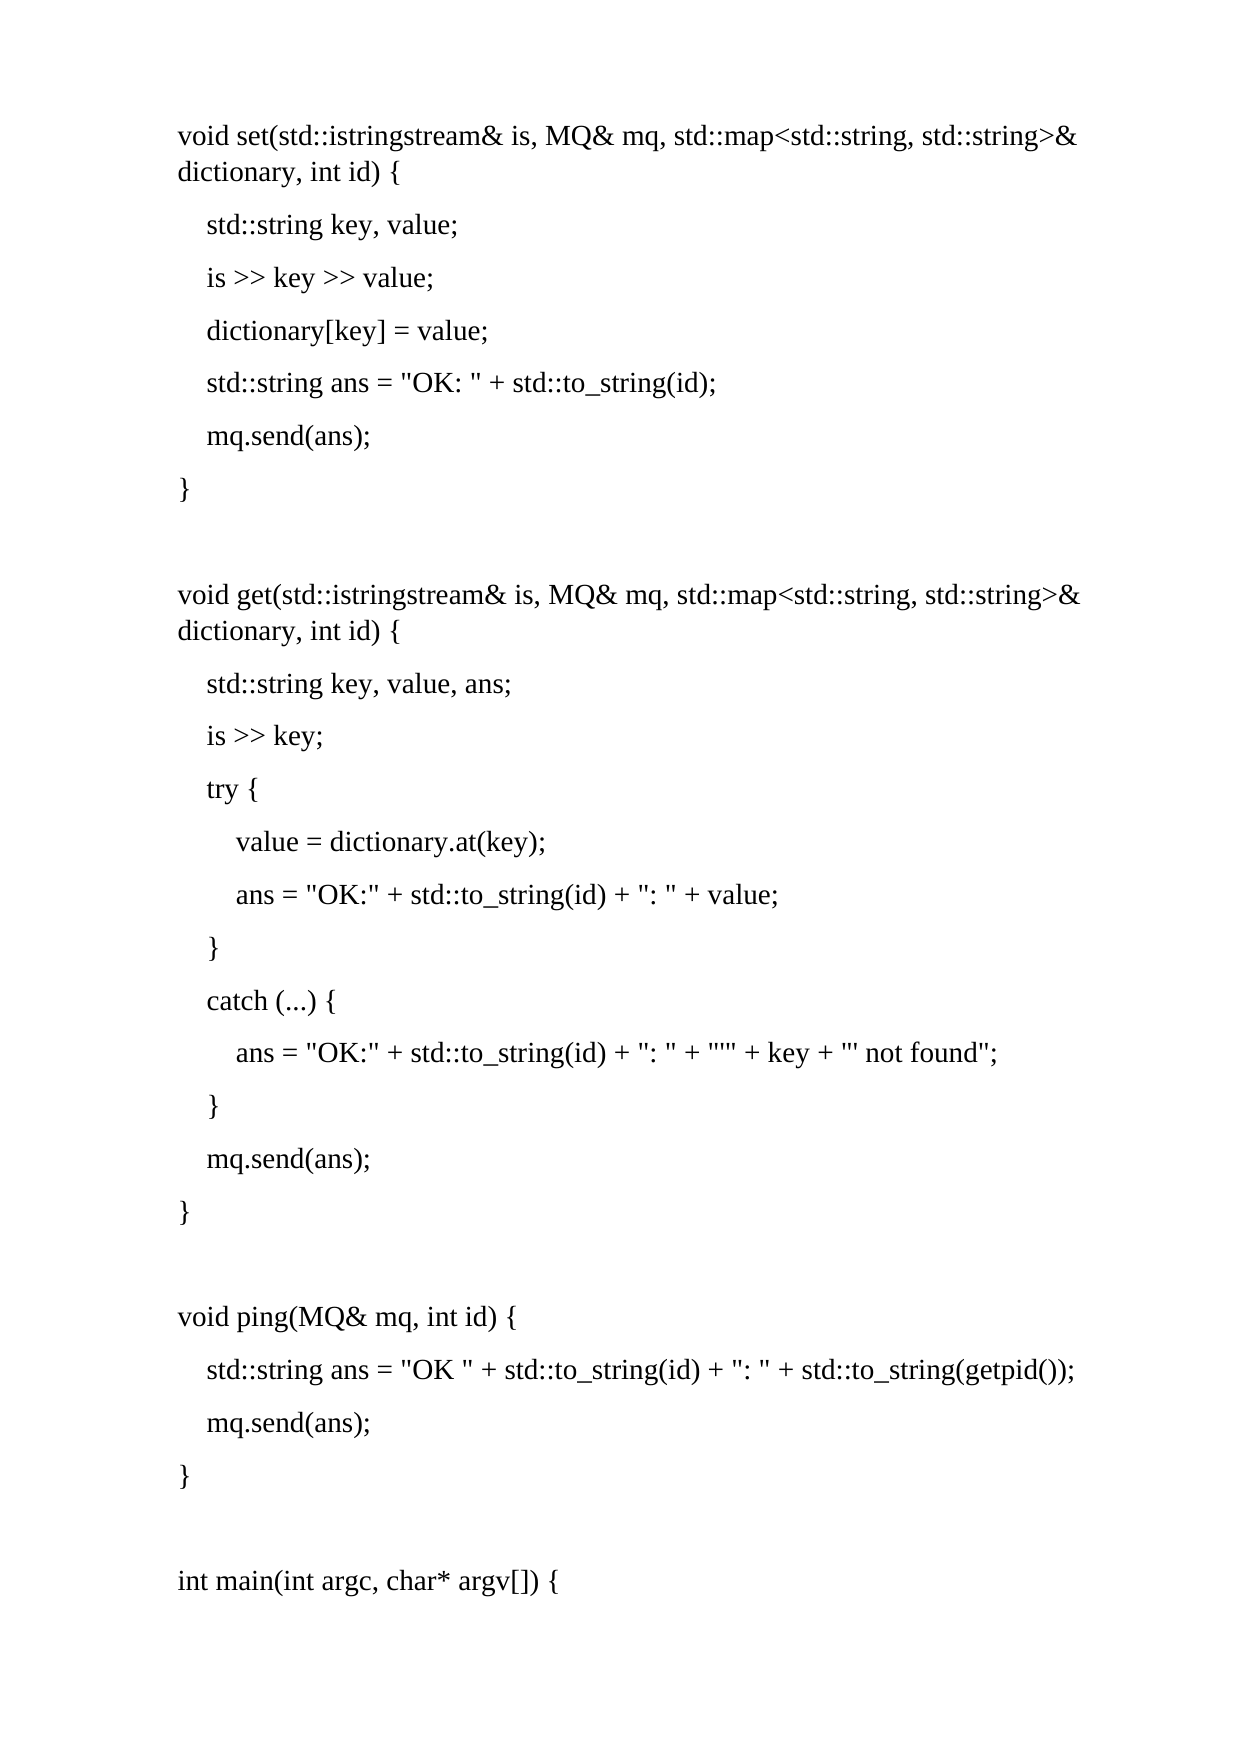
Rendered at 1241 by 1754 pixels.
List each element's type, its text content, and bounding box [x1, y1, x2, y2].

text try { [177, 771, 1152, 805]
text } [177, 930, 1152, 963]
text void get(std::istringstream& is, MQ& mq, std::map<std::string, std::string>& dictionary, int id) { [177, 577, 1152, 646]
text std::string ans = "OK " + std::to_string(id) + ": " + std::to_string(getpid()); [177, 1352, 1152, 1386]
text std::string key, value, ans; [177, 666, 1152, 699]
text } [177, 1194, 1152, 1227]
text } [177, 1088, 1152, 1122]
text void set(std::istringstream& is, MQ& mq, std::map<std::string, std::string>& dictionary, int id) { [177, 118, 1152, 188]
text is >> key >> value; [177, 260, 1152, 293]
text catch (...) { [177, 983, 1152, 1016]
text value = dictionary.at(key); [177, 824, 1152, 858]
text } [177, 1458, 1152, 1491]
text ans = "OK:" + std::to_string(id) + ": " + "'" + key + "' not found"; [177, 1035, 1152, 1069]
text is >> key; [177, 718, 1152, 752]
text mq.send(ans); [177, 1141, 1152, 1174]
text ans = "OK:" + std::to_string(id) + ": " + value; [177, 877, 1152, 911]
text int main(int argc, char* argv[]) { [177, 1563, 1152, 1597]
text mq.send(ans); [177, 1405, 1152, 1439]
text } [177, 471, 1152, 505]
text mq.send(ans); [177, 418, 1152, 452]
text std::string key, value; [177, 207, 1152, 241]
text dictionary[key] = value; [177, 313, 1152, 346]
text void ping(MQ& mq, int id) { [177, 1299, 1152, 1333]
text std::string ans = "OK: " + std::to_string(id); [177, 366, 1152, 399]
